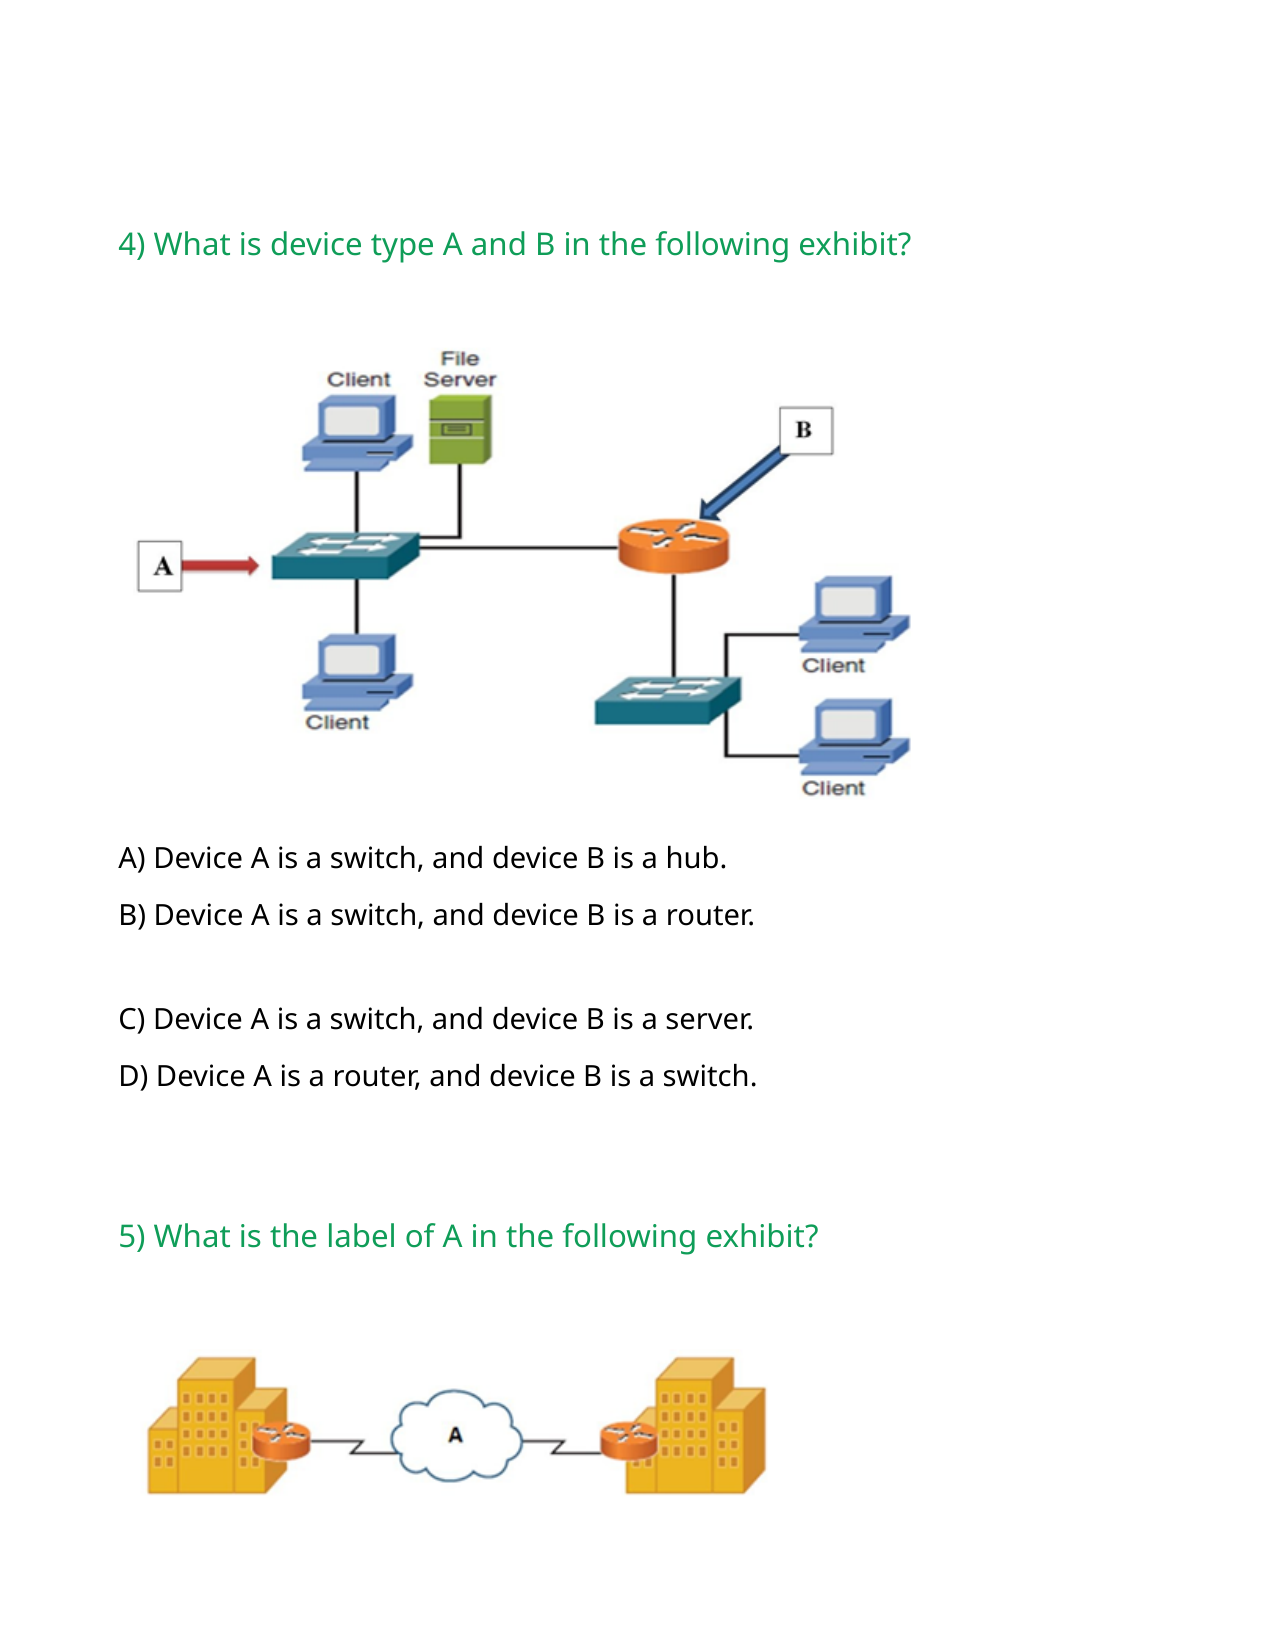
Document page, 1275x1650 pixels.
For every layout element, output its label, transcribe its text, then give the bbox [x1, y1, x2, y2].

text 4) What is device type A and B in the following exhibit? [118, 222, 1157, 264]
picture [118, 1334, 804, 1525]
text [0, 837, 31, 868]
text 5) What is the label of A in the following exhibit? [118, 1213, 1157, 1256]
picture [118, 342, 961, 820]
text D) Device A is a router, and device B is a switch. [118, 1056, 1157, 1095]
text B) Device A is a switch, and device B is a router. [118, 894, 1157, 934]
text C) Device A is a switch, and device B is a server. [118, 998, 1157, 1038]
text A) Device A is a switch, and device B is a hub. [118, 837, 1157, 877]
